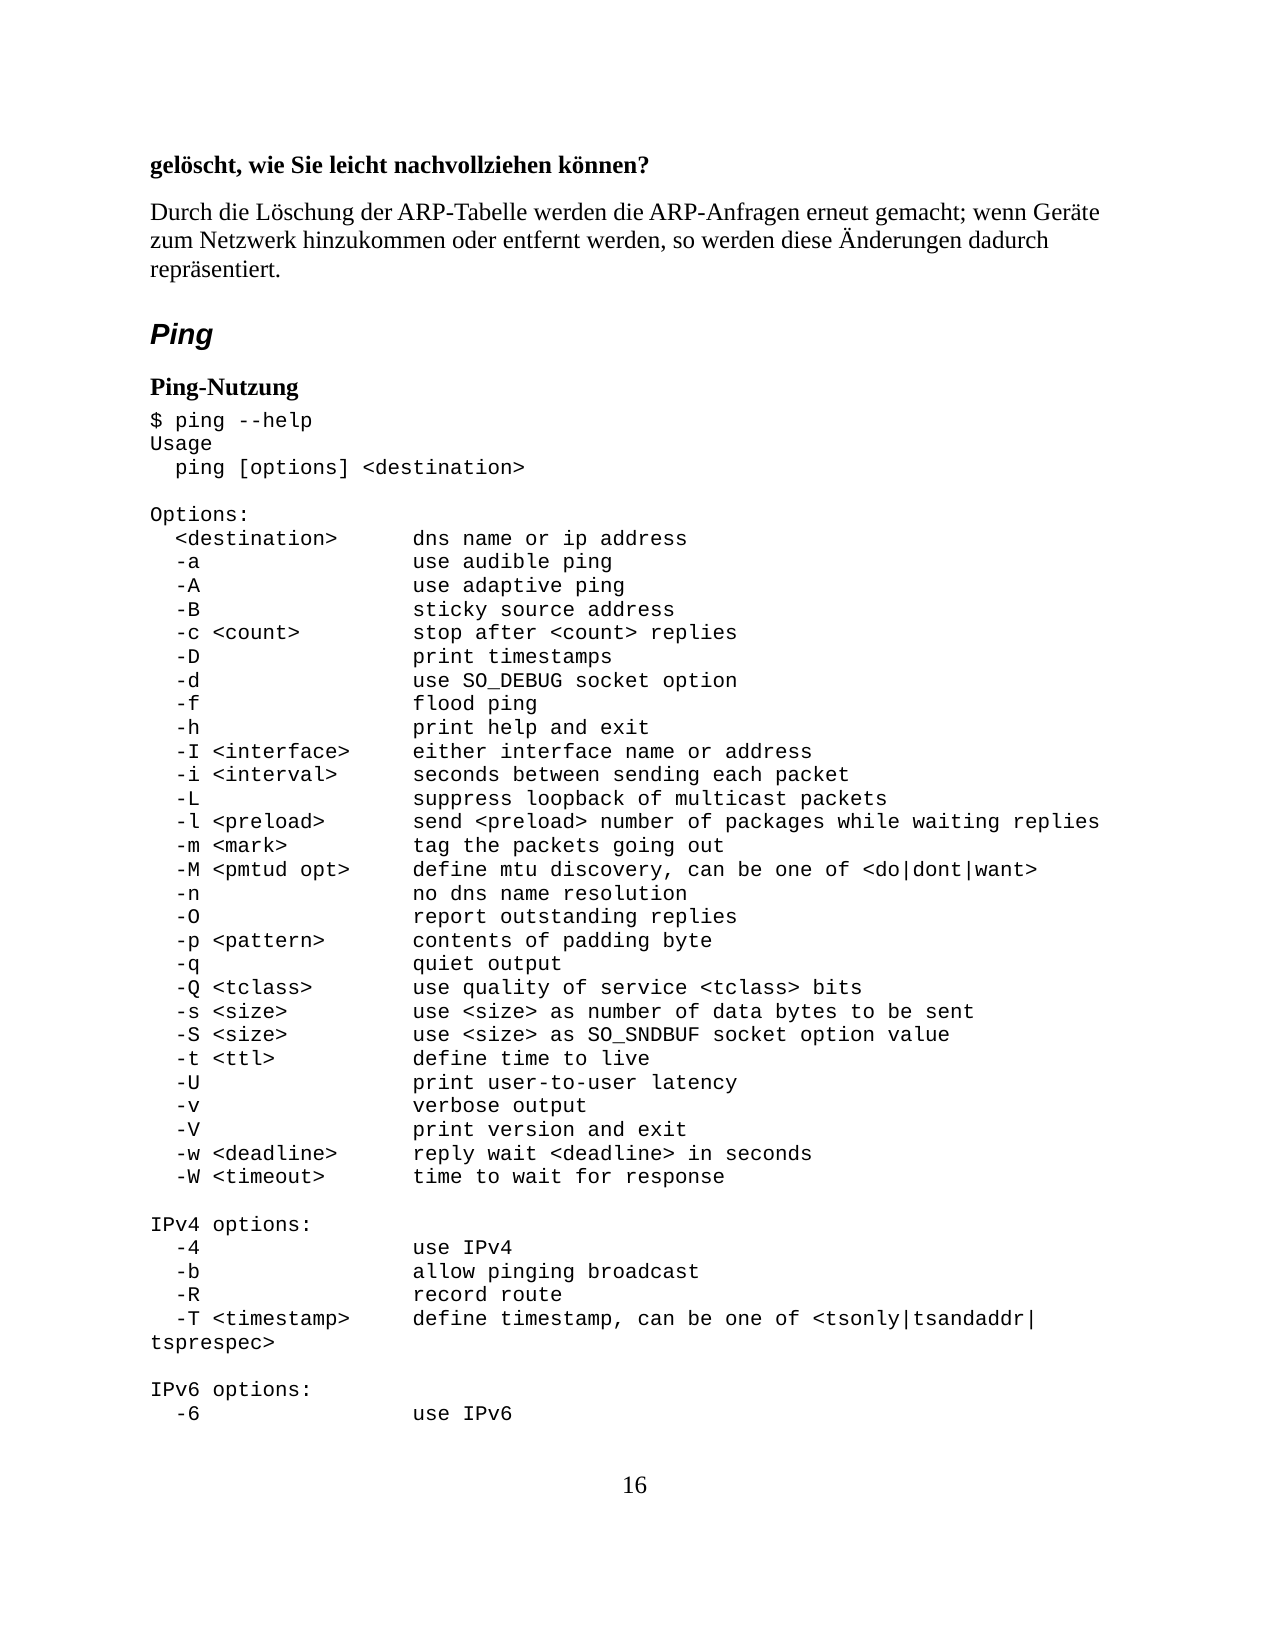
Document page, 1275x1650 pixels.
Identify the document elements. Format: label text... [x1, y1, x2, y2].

text -A use adaptive ping [150, 575, 1125, 599]
text <destination> dns name or ip address [150, 528, 1125, 551]
text $ ping --help [150, 409, 1125, 433]
text -W <timeout> time to wait for response [150, 1166, 1125, 1190]
text -v verbose output [150, 1095, 1125, 1119]
text -n no dns name resolution [150, 882, 1125, 906]
text -t <ttl> define time to live [150, 1048, 1125, 1072]
text -w <deadline> reply wait <deadline> in seconds [150, 1143, 1125, 1166]
subtitle Ping [150, 317, 1125, 350]
text Options: [150, 504, 1125, 528]
text -p <pattern> contents of padding byte [150, 930, 1125, 953]
text -B sticky source address [150, 599, 1125, 622]
text -D print timestamps [150, 646, 1125, 670]
text -V print version and exit [150, 1119, 1125, 1143]
text -q quiet output [150, 953, 1125, 977]
text -h print help and exit [150, 717, 1125, 741]
text -l <preload> send <preload> number of packages while waiting replies [150, 812, 1125, 835]
text -U print user-to-user latency [150, 1072, 1125, 1095]
text -f flood ping [150, 693, 1125, 717]
text -L suppress loopback of multicast packets [150, 788, 1125, 812]
text -T <timestamp> define timestamp, can be one of <tsonly|tsandaddr|tsprespec> [150, 1308, 1125, 1355]
text Usage [150, 433, 1125, 457]
text -Q <tclass> use quality of service <tclass> bits [150, 977, 1125, 1001]
text -b allow pinging broadcast [150, 1261, 1125, 1284]
text -O report outstanding replies [150, 906, 1125, 930]
text -m <mark> tag the packets going out [150, 835, 1125, 859]
text -4 use IPv4 [150, 1237, 1125, 1261]
text -S <size> use <size> as SO_SNDBUF socket option value [150, 1024, 1125, 1048]
text -I <interface> either interface name or address [150, 741, 1125, 764]
text ping [options] <destination> [150, 457, 1125, 481]
text IPv4 options: [150, 1213, 1125, 1237]
text IPv6 options: [150, 1379, 1125, 1403]
text -M <pmtud opt> define mtu discovery, can be one of <do|dont|want> [150, 859, 1125, 882]
text -a use audible ping [150, 551, 1125, 575]
text -6 use IPv6 [150, 1403, 1125, 1426]
text -c <count> stop after <count> replies [150, 622, 1125, 646]
text -i <interval> seconds between sending each packet [150, 764, 1125, 788]
text -R record route [150, 1284, 1125, 1308]
text -s <size> use <size> as number of data bytes to be sent [150, 1001, 1125, 1024]
text -d use SO_DEBUG socket option [150, 670, 1125, 693]
text gelöscht, wie Sie leicht nachvollziehen können? [150, 150, 1125, 179]
text Durch die Löschung der ARP-Tabelle werden die ARP-Anfragen erneut gemacht; wenn Geräte zum Netzwerk hinzukommen oder entfernt werden, so werden diese Änderungen dadurch repräsentiert. [150, 197, 1125, 283]
text Ping-Nutzung [150, 372, 1125, 401]
